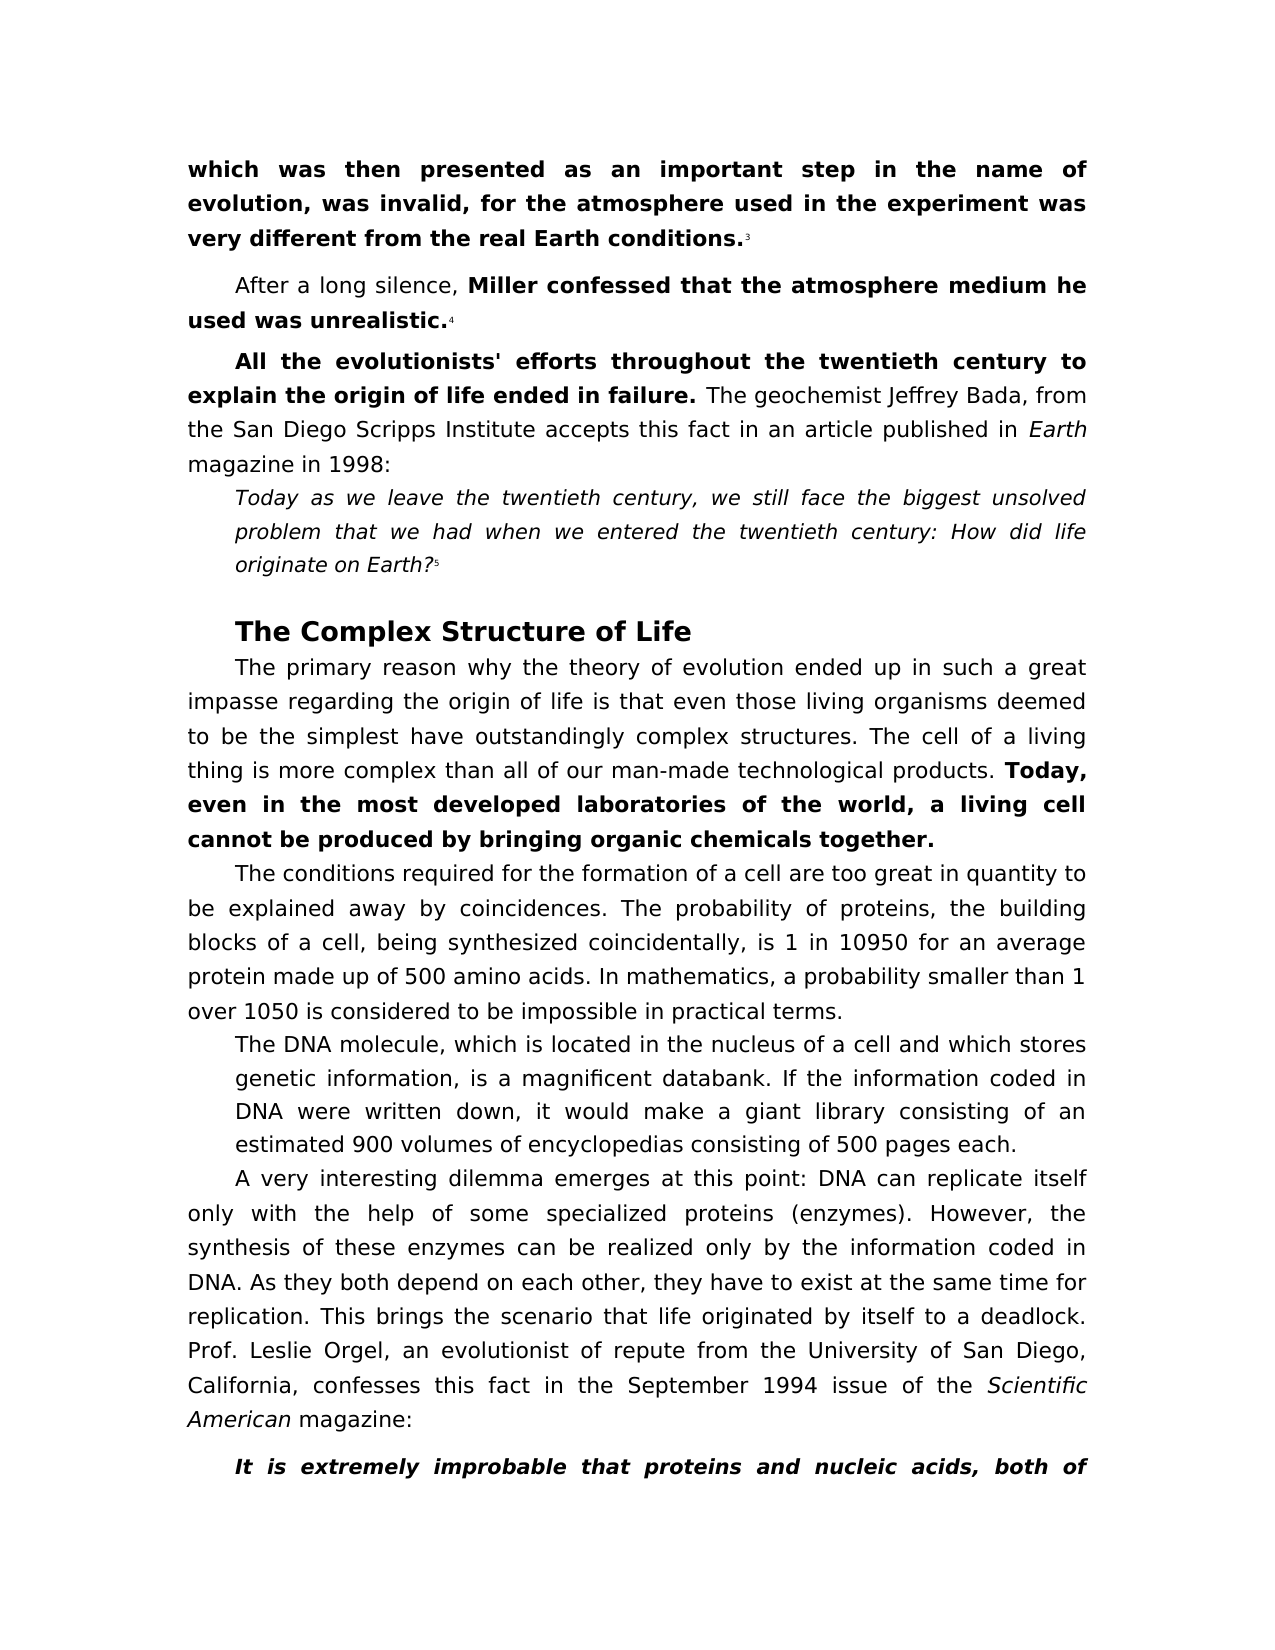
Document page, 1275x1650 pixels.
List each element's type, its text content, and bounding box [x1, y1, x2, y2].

text All the evolutionists' efforts throughout the twentieth century to explain the origin of life ended in failure. The geochemist Jeffrey Bada, from the San Diego Scripps Institute accepts this fact in an article published in Earth magazine in 1998: [187, 342, 1087, 479]
text The conditions required for the formation of a cell are too great in quantity to be explained away by coincidences. The probability of proteins, the building blocks of a cell, being synthesized coincidentally, is 1 in 10950 for an average protein made up of 500 amino acids. In mathematics, a probability smaller than 1 over 1050 is considered to be impossible in practical terms. [187, 854, 1087, 1026]
text The DNA molecule, which is located in the nucleus of a cell and which stores genetic information, is a magnificent databank. If the information coded in DNA were written down, it would make a giant library consisting of an estimated 900 volumes of encyclopedias consisting of 500 pages each. [235, 1026, 1087, 1159]
text A very interesting dilemma emerges at this point: DNA can replicate itself only with the help of some specialized proteins (enzymes). However, the synthesis of these enzymes can be realized only by the information coded in DNA. As they both depend on each other, they have to exist at the same time for replication. This brings the scenario that life originated by itself to a deadlock. Prof. Leslie Orgel, an evolutionist of repute from the University of San Diego, California, confesses this fact in the September 1994 issue of the Scientific American magazine: [187, 1159, 1087, 1434]
text After a long silence, Miller confessed that the atmosphere medium he used was unrealistic.4 [187, 265, 1087, 336]
text The Complex Structure of Life [187, 613, 1087, 648]
text It is extremely improbable that proteins and nucleic acids, both of [187, 1446, 1087, 1482]
text which was then presented as an important step in the name of evolution, was invalid, for the atmosphere used in the experiment was very different from the real Earth conditions.3 [187, 150, 1087, 253]
text The primary reason why the theory of evolution ended up in such a great impasse regarding the origin of life is that even those living organisms deemed to be the simplest have outstandingly complex structures. The cell of a living thing is more complex than all of our man-made technological products. Today, even in the most developed laboratories of the world, a living cell cannot be produced by bringing organic chemicals together. [187, 648, 1087, 854]
text Today as we leave the twentieth century, we still face the biggest unsolved problem that we had when we entered the twentieth century: How did life originate on Earth?5 [235, 479, 1087, 579]
